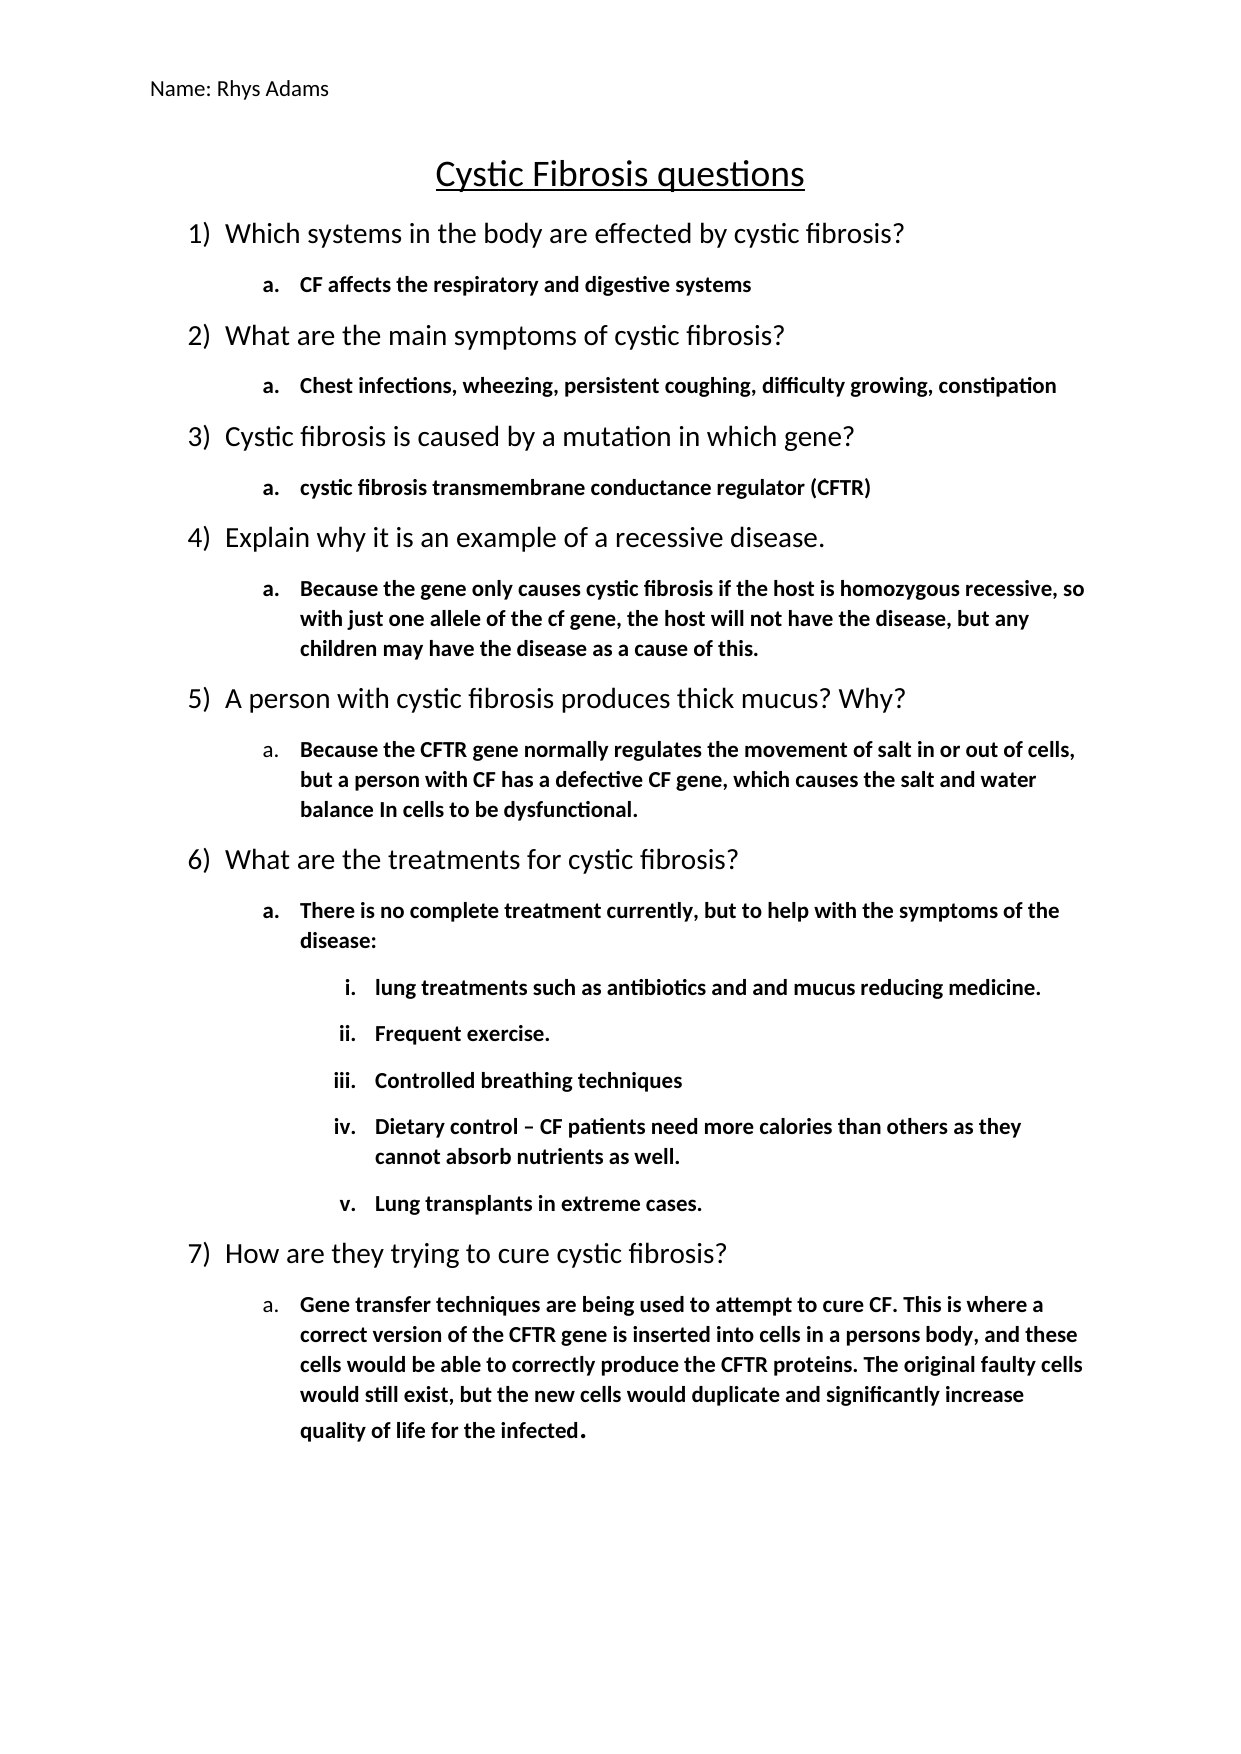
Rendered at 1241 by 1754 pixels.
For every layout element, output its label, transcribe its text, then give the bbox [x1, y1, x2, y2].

list How are they trying to cure cystic fibrosis? [187, 1235, 1090, 1271]
list There is no complete treatment currently, but to help with the symptoms of the disease: [262, 896, 1090, 954]
text Cystic Fibrosis questions [150, 150, 1090, 196]
list Lung transplants in extreme cases. [356, 1189, 1090, 1217]
list Explain why it is an example of a recessive disease. [187, 519, 1090, 555]
list Frequent exercise. [356, 1019, 1090, 1047]
list CF affects the respiratory and digestive systems [262, 270, 1090, 298]
list What are the main symptoms of cystic fibrosis? [187, 317, 1090, 352]
list cystic fibrosis transmembrane conductance regulator (CFTR) [262, 473, 1090, 501]
list Chest infections, wheezing, persistent coughing, difficulty growing, constipation [262, 372, 1090, 399]
list Dietary control – CF patients need more calories than others as they cannot absorb nutrients as well. [356, 1112, 1090, 1170]
list What are the treatments for cystic fibrosis? [187, 841, 1090, 877]
list A person with cystic fibrosis produces thick mucus? Why? [187, 680, 1090, 716]
list Cystic fibrosis is caused by a mutation in which gene? [187, 418, 1090, 454]
list Because the CFTR gene normally regulates the movement of salt in or out of cells, but a person with CF has a defective CF gene, which causes the salt and water balance In cells to be dysfunctional. [262, 735, 1090, 823]
list Controlled breathing techniques [356, 1066, 1090, 1094]
list Which systems in the body are effected by cystic fibrosis? [187, 216, 1090, 251]
list Because the gene only causes cystic fibrosis if the host is homozygous recessive, so with just one allele of the cf gene, the host will not have the disease, but any children may have the disease as a cause of this. [262, 574, 1090, 662]
list lung treatments such as antibiotics and and mucus reducing medicine. [356, 973, 1090, 1001]
list Gene transfer techniques are being used to attempt to cure CF. This is where a correct version of the CFTR gene is inserted into cells in a persons body, and these cells would be able to correctly produce the CFTR proteins. The original faulty cells would still exist, but the new cells would duplicate and significantly increase quality of life for the infected. [262, 1290, 1090, 1446]
